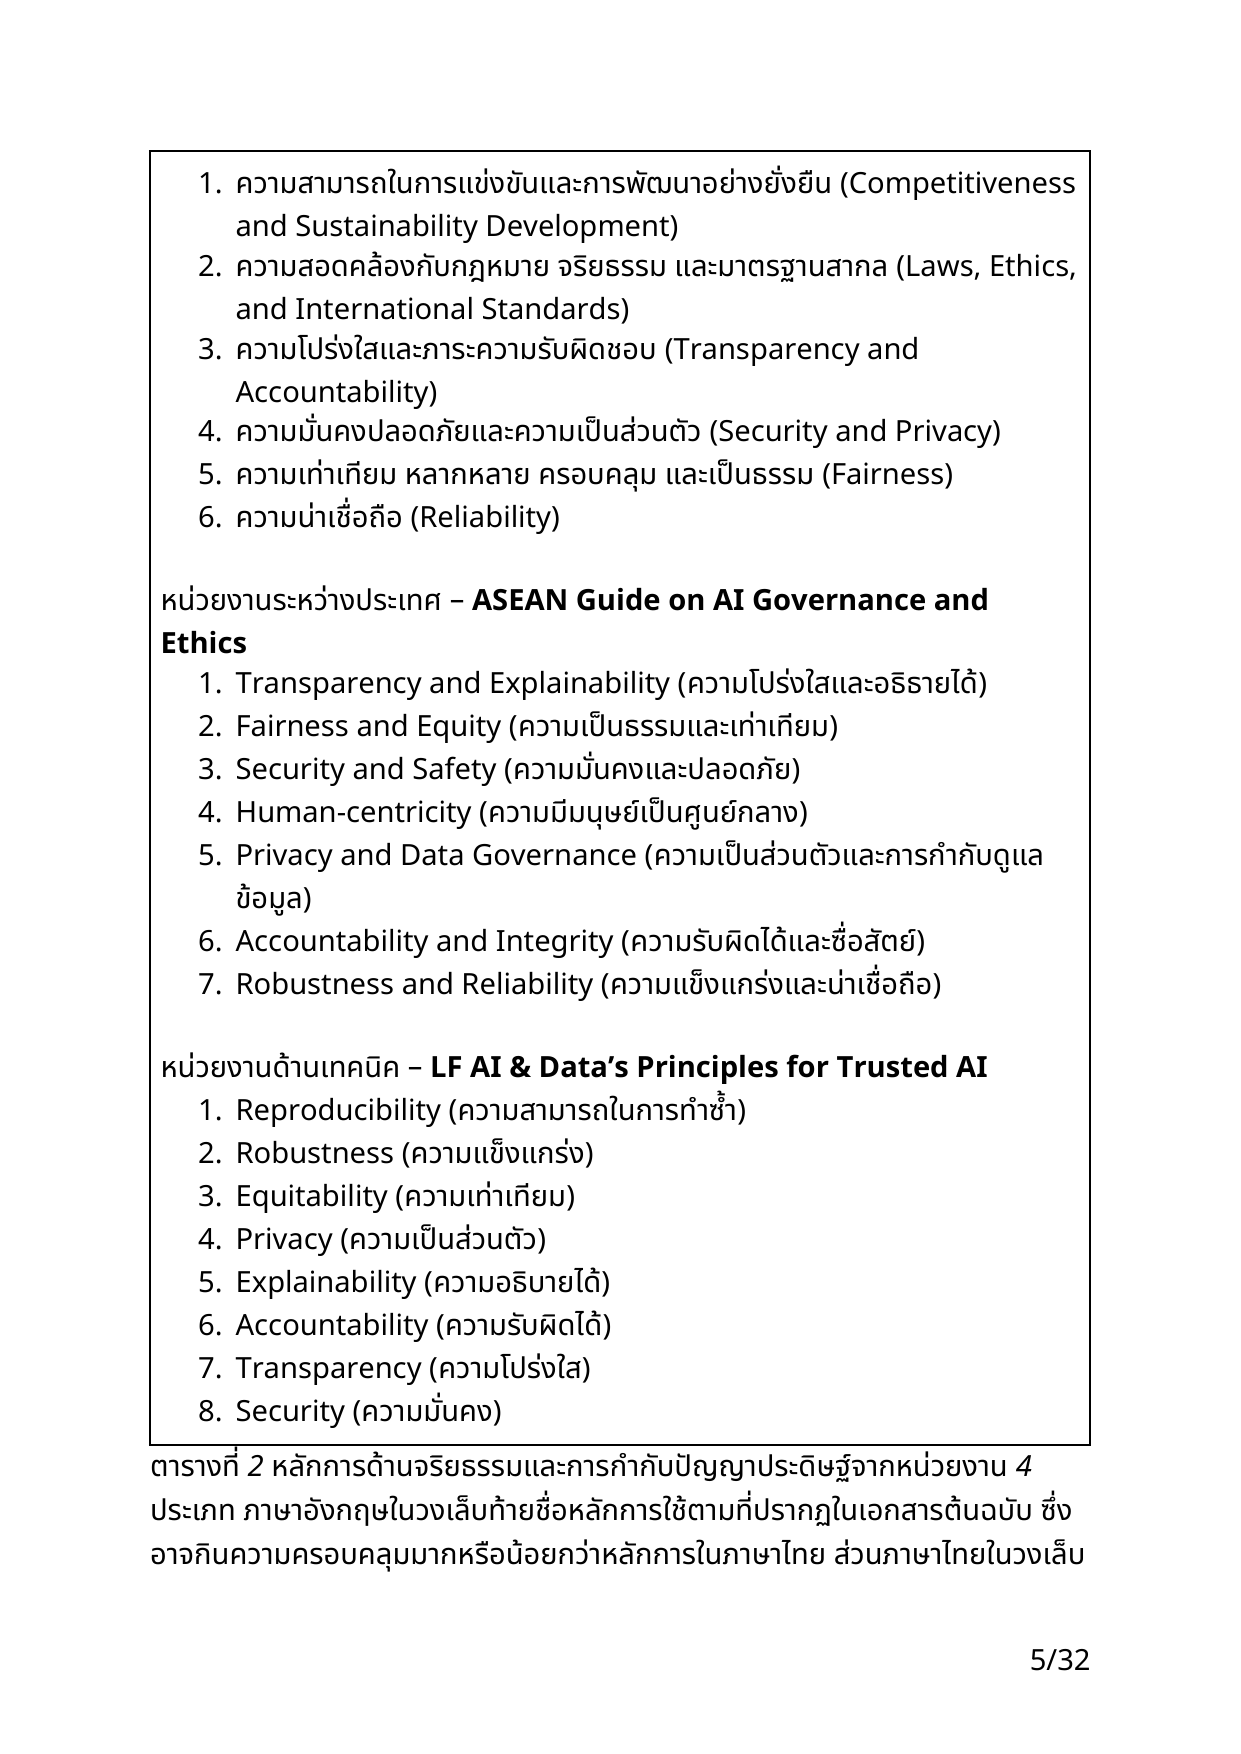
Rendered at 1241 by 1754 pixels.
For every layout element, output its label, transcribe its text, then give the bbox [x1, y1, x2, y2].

text ตารางที่ 2 หลักการด้านจริยธรรมและการกำกับปัญญาประดิษฐ์จากหน่วยงาน 4 ประเภท ภาษาอังกฤษในวงเล็บท้ายชื่อหลักการใช้ตามที่ปรากฏในเอกสารต้นฉบับ ซึ่งอาจกินความครอบคลุมมากหรือน้อยกว่าหลักการในภาษาไทย ส่วนภาษาไทยในวงเล็บ [150, 1446, 1090, 1576]
table_header หน่วยงานวิจัย – แนวปฏิบัติจริยธรรมด้านปัญญาประดิษฐ์ สำนักงานพัฒนาวิทยาศาสตร์และเทคโนโลยีแห่งชาติ ความเป็นส่วนตัว (Privacy) ความมั่นคงและปลอดภัย (Security and Safety) ความไว้วางใจ (Reliability) ความเป็นธรรม เท่าเทียม และไม่แบ่งแยก (Fairness and non-discrimination) ความโปร่งใสและอธิบายได้ (Transparency and Explainability) ภาระความรับผิด (Accountability) มนุษย์เป็นผู้ควบคุมปัญญาประดิษฐ์ เพื่อความยั่งยืนของมนุษยชาติ (Human Oversight and Human Agency) หน่วยงานรัฐบาล – หลักการทางจริยธรรมปัญญาประดิษฐ์ กระทรวงดิจิทัลเพื่อเศรษฐกิจและสังคม ความสามารถในการแข่งขันและการพัฒนาอย่างยั่งยืน (Competitiveness and Sustainability Development) ความสอดคล้องกับกฎหมาย จริยธรรม และมาตรฐานสากล (Laws, Ethics, and International Standards) ความโปร่งใสและภาระความรับผิดชอบ (Transparency and Accountability) ความมั่นคงปลอดภัยและความเป็นส่วนตัว (Security and Privacy) ความเท่าเทียม หลากหลาย ครอบคลุม และเป็นธรรม (Fairness) ความน่าเชื่อถือ (Reliability) หน่วยงานระหว่างประเทศ – ASEAN Guide on AI Governance and Ethics Transparency and Explainability (ความโปร่งใสและอธิธายได้) Fairness and Equity (ความเป็นธรรมและเท่าเทียม) Security and Safety (ความมั่นคงและปลอดภัย) Human-centricity (ความมีมนุษย์เป็นศูนย์กลาง) Privacy and Data Governance (ความเป็นส่วนตัวและการกำกับดูแลข้อมูล) Accountability and Integrity (ความรับผิดได้และซื่อสัตย์) Robustness and Reliability (ความแข็งแกร่งและน่าเชื่อถือ) หน่วยงานด้านเทคนิค – LF AI & Data’s Principles for Trusted AI Reproducibility (ความสามารถในการทำซ้ำ) Robustness (ความแข็งแกร่ง) Equitability (ความเท่าเทียม) Privacy (ความเป็นส่วนตัว) Explainability (ความอธิบายได้) Accountability (ความรับผิดได้) Transparency (ความโปร่งใส) Security (ความมั่นคง) [151, 152, 1089, 1443]
